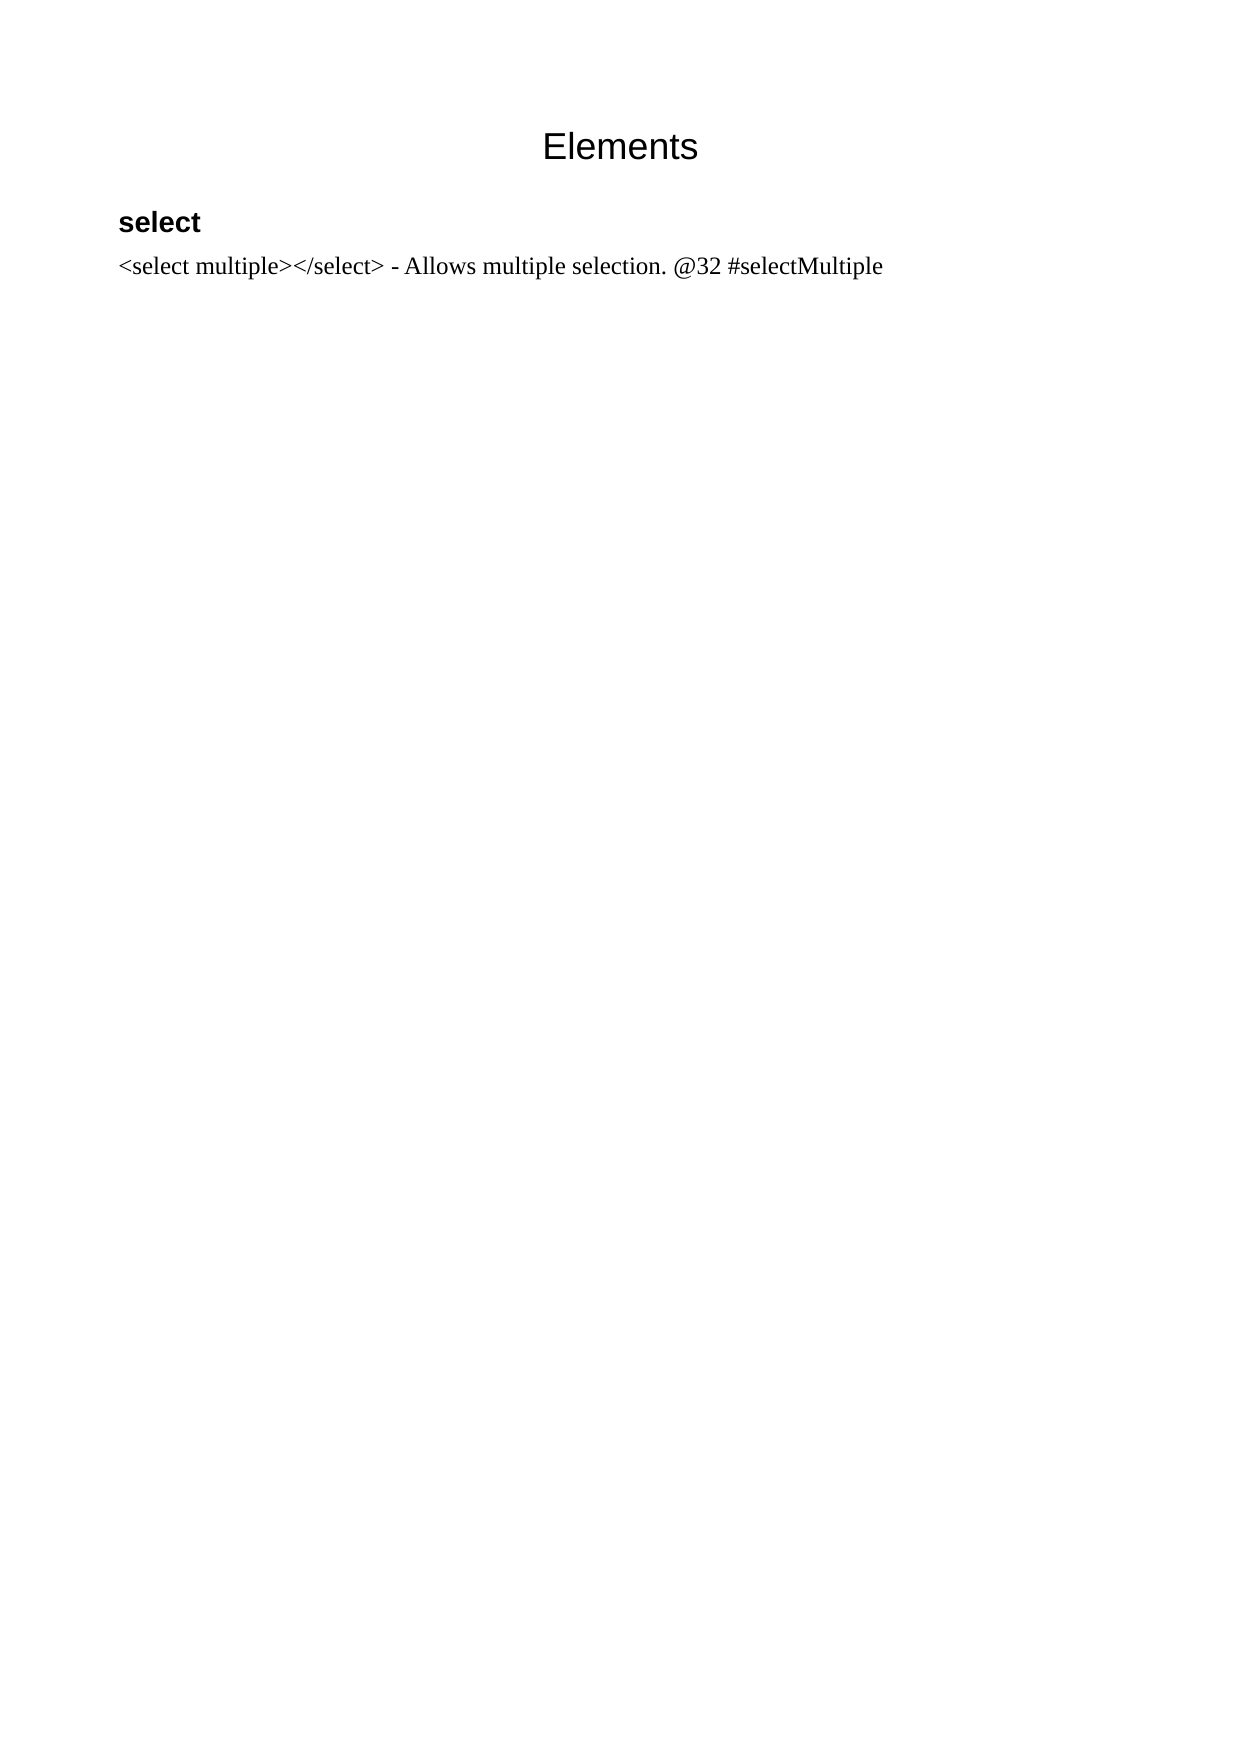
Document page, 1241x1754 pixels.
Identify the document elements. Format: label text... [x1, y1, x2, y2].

subtitle select [118, 205, 1122, 238]
text <select multiple></select> - Allows multiple selection. @32 #selectMultiple [118, 251, 1122, 280]
subtitle Elements [118, 124, 1122, 167]
